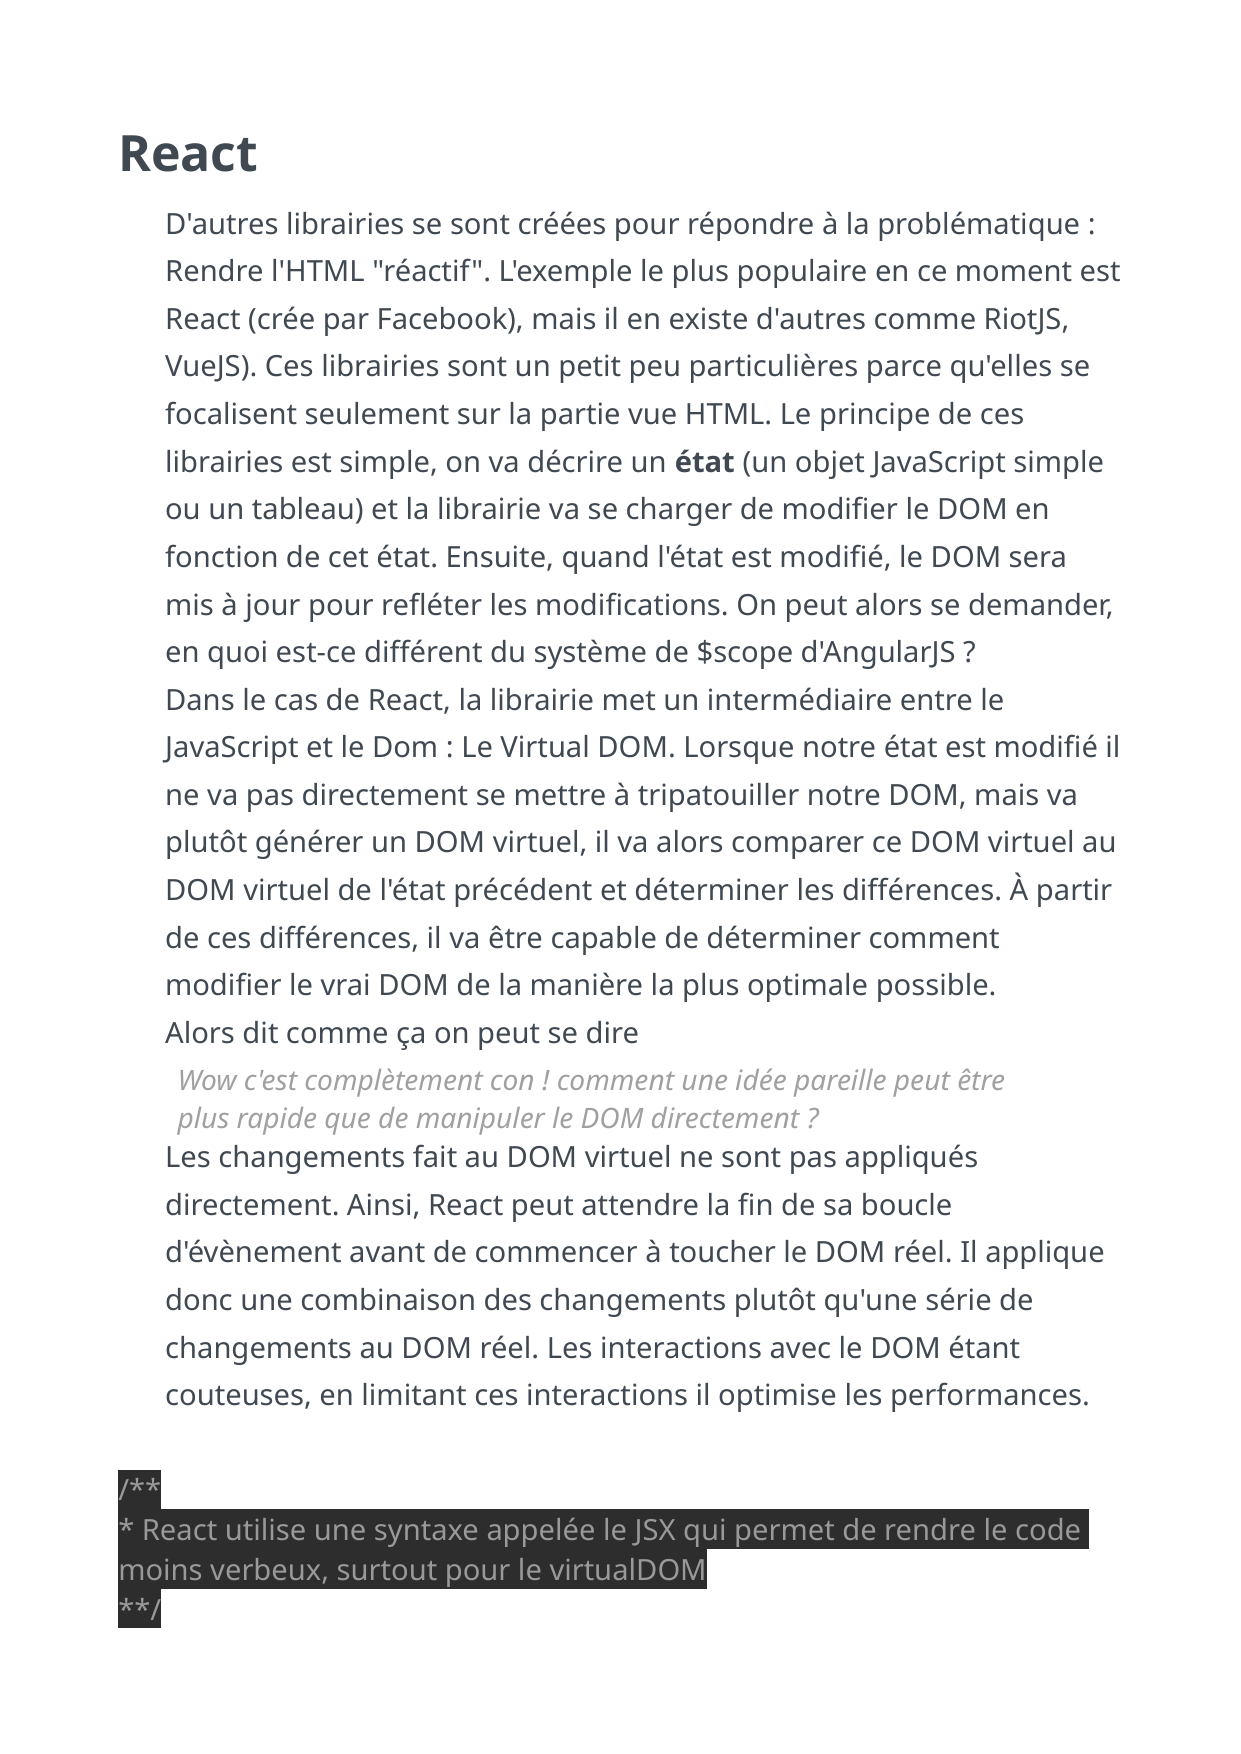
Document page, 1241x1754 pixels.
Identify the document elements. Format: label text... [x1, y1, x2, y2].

subtitle React [118, 118, 1122, 186]
text /** [118, 1470, 1122, 1509]
text Les changements fait au DOM virtuel ne sont pas appliqués directement. Ainsi, React peut attendre la fin de sa boucle d'évènement avant de commencer à toucher le DOM réel. Il applique donc une combinaison des changements plutôt qu'une série de changements au DOM réel. Les interactions avec le DOM étant couteuses, en limitant ces interactions il optimise les performances. [165, 1136, 1122, 1414]
text D'autres librairies se sont créées pour répondre à la problématique : Rendre l'HTML "réactif". L'exemple le plus populaire en ce moment est React (crée par Facebook), mais il en existe d'autres comme RiotJS, VueJS). Ces librairies sont un petit peu particulières parce qu'elles se focalisent seulement sur la partie vue HTML. Le principe de ces librairies est simple, on va décrire un état (un objet JavaScript simple ou un tableau) et la librairie va se charger de modifier le DOM en fonction de cet état. Ensuite, quand l'état est modifié, le DOM sera mis à jour pour refléter les modifications. On peut alors se demander, en quoi est-ce différent du système de $scope d'AngularJS ? [165, 203, 1122, 671]
text **/ [118, 1589, 1122, 1628]
text Alors dit comme ça on peut se dire [165, 1012, 1122, 1052]
text Dans le cas de React, la librairie met un intermédiaire entre le JavaScript et le Dom : Le Virtual DOM. Lorsque notre état est modifié il ne va pas directement se mettre à tripatouiller notre DOM, mais va plutôt générer un DOM virtuel, il va alors comparer ce DOM virtuel au DOM virtuel de l'état précédent et déterminer les différences. À partir de ces différences, il va être capable de déterminer comment modifier le vrai DOM de la manière la plus optimale possible. [165, 679, 1122, 1004]
text Wow c'est complètement con ! comment une idée pareille peut être plus rapide que de manipuler le DOM directement ? [177, 1060, 1063, 1136]
text * React utilise une syntaxe appelée le JSX qui permet de rendre le code moins verbeux, surtout pour le virtualDOM [118, 1509, 1122, 1589]
